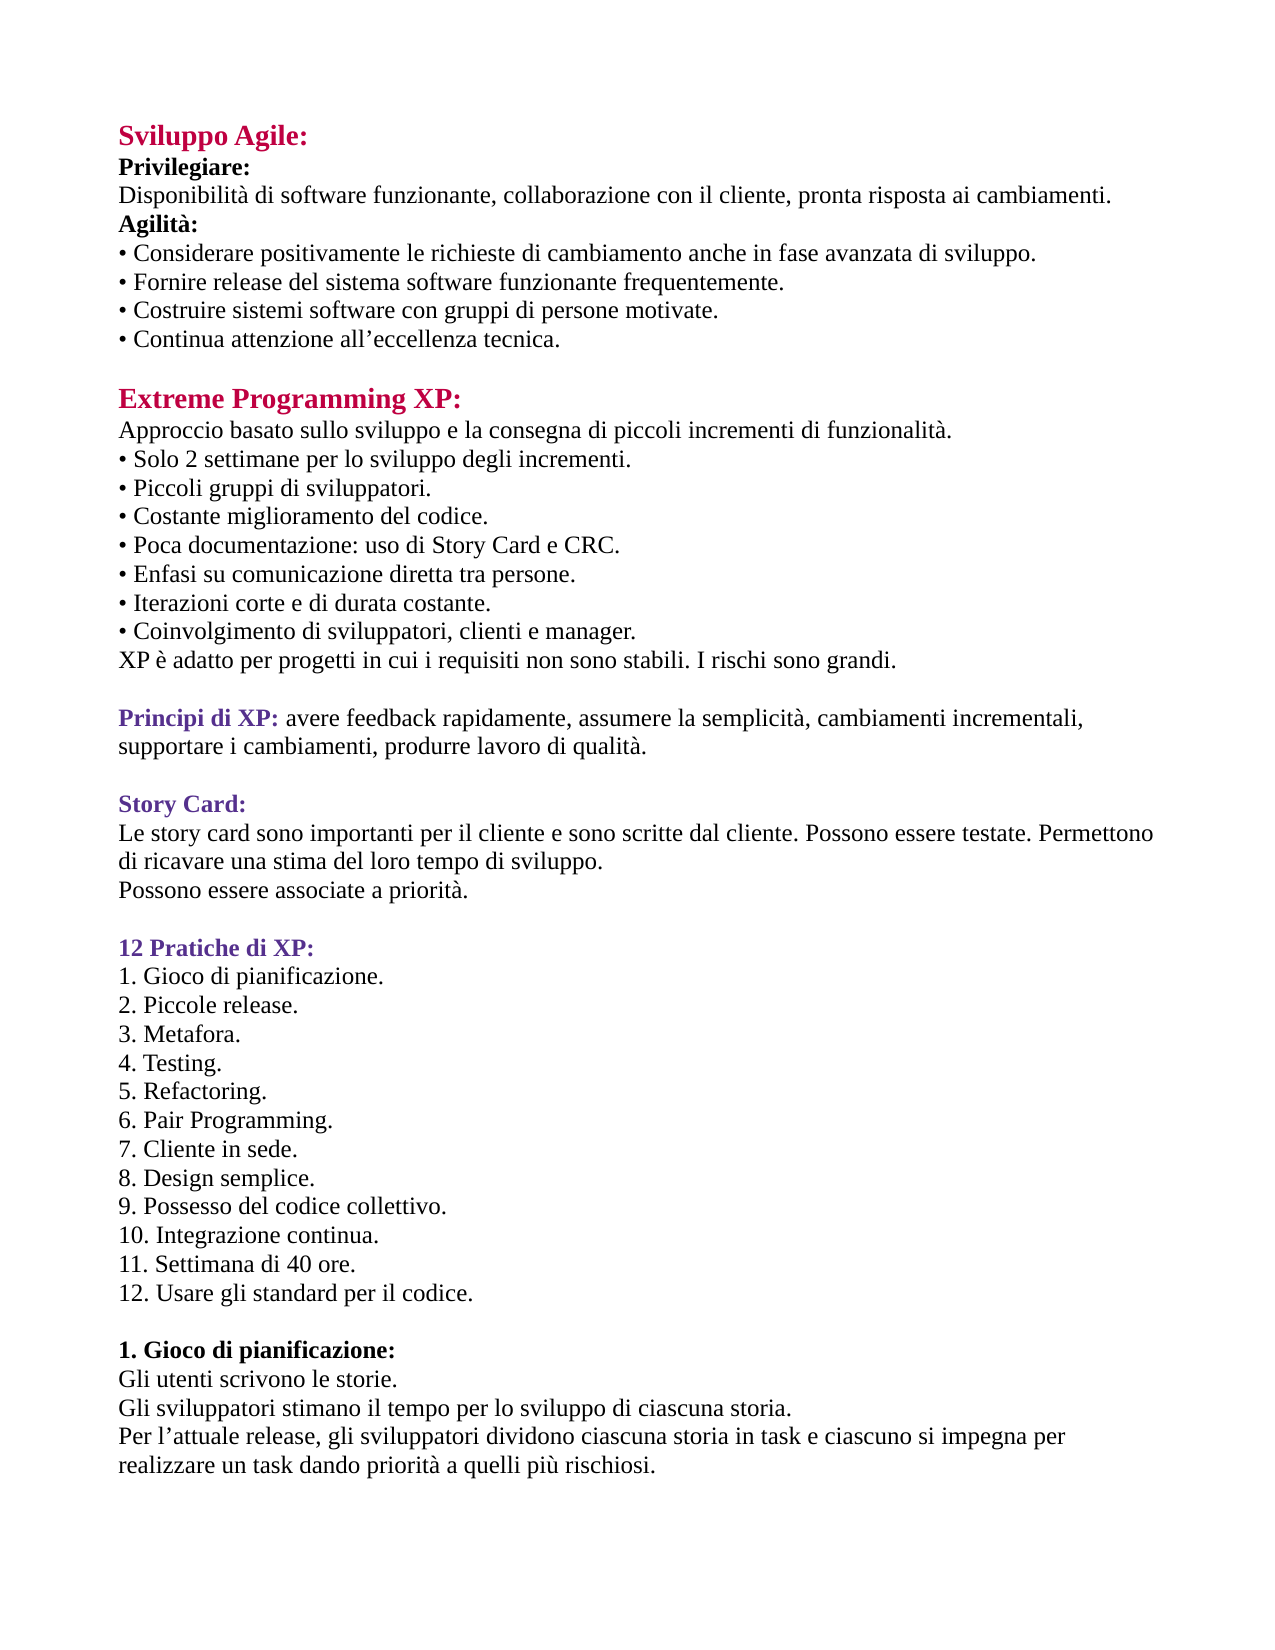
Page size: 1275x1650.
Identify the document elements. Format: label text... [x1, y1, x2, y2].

text 10. Integrazione continua. [118, 1220, 1157, 1249]
text 8. Design semplice. [118, 1163, 1157, 1191]
text • Piccoli gruppi di sviluppatori. [118, 473, 1157, 501]
text Story Card: [118, 789, 1157, 818]
text • Costruire sistemi software con gruppi di persone motivate. [118, 295, 1157, 324]
text 7. Cliente in sede. [118, 1134, 1157, 1163]
text 9. Possesso del codice collettivo. [118, 1191, 1157, 1220]
text Possono essere associate a priorità. [118, 875, 1157, 904]
text 6. Pair Programming. [118, 1105, 1157, 1134]
text 1. Gioco di pianificazione. [118, 961, 1157, 990]
text • Considerare positivamente le richieste di cambiamento anche in fase avanzata di sviluppo. [118, 238, 1157, 267]
text • Enfasi su comunicazione diretta tra persone. [118, 559, 1157, 588]
text • Fornire release del sistema software funzionante frequentemente. [118, 267, 1157, 295]
text Agilità: [118, 209, 1157, 238]
text 3. Metafora. [118, 1019, 1157, 1048]
text 1. Gioco di pianificazione: [118, 1335, 1157, 1364]
text • Costante miglioramento del codice. [118, 501, 1157, 530]
text Gli sviluppatori stimano il tempo per lo sviluppo di ciascuna storia. [118, 1393, 1157, 1421]
text 2. Piccole release. [118, 990, 1157, 1019]
text Sviluppo Agile: [118, 118, 1157, 152]
text Privilegiare: [118, 152, 1157, 180]
text 5. Refactoring. [118, 1076, 1157, 1105]
text 11. Settimana di 40 ore. [118, 1249, 1157, 1278]
text Principi di XP: avere feedback rapidamente, assumere la semplicità, cambiamenti incrementali, supportare i cambiamenti, produrre lavoro di qualità. [118, 703, 1157, 760]
text 12 Pratiche di XP: [118, 933, 1157, 961]
text Disponibilità di software funzionante, collaborazione con il cliente, pronta risposta ai cambiamenti. [118, 180, 1157, 209]
text • Coinvolgimento di sviluppatori, clienti e manager. [118, 616, 1157, 645]
text XP è adatto per progetti in cui i requisiti non sono stabili. I rischi sono grandi. [118, 645, 1157, 674]
text • Continua attenzione all’eccellenza tecnica. [118, 324, 1157, 353]
text • Iterazioni corte e di durata costante. [118, 588, 1157, 616]
text 12. Usare gli standard per il codice. [118, 1278, 1157, 1306]
text • Solo 2 settimane per lo sviluppo degli incrementi. [118, 444, 1157, 473]
text Per l’attuale release, gli sviluppatori dividono ciascuna storia in task e ciascuno si impegna per realizzare un task dando priorità a quelli più rischiosi. [118, 1421, 1157, 1479]
text • Poca documentazione: uso di Story Card e CRC. [118, 530, 1157, 559]
text Le story card sono importanti per il cliente e sono scritte dal cliente. Possono essere testate. Permettono di ricavare una stima del loro tempo di sviluppo. [118, 818, 1157, 875]
text Approccio basato sullo sviluppo e la consegna di piccoli incrementi di funzionalità. [118, 415, 1157, 444]
text Extreme Programming XP: [118, 382, 1157, 415]
text 4. Testing. [118, 1048, 1157, 1076]
text Gli utenti scrivono le storie. [118, 1364, 1157, 1393]
